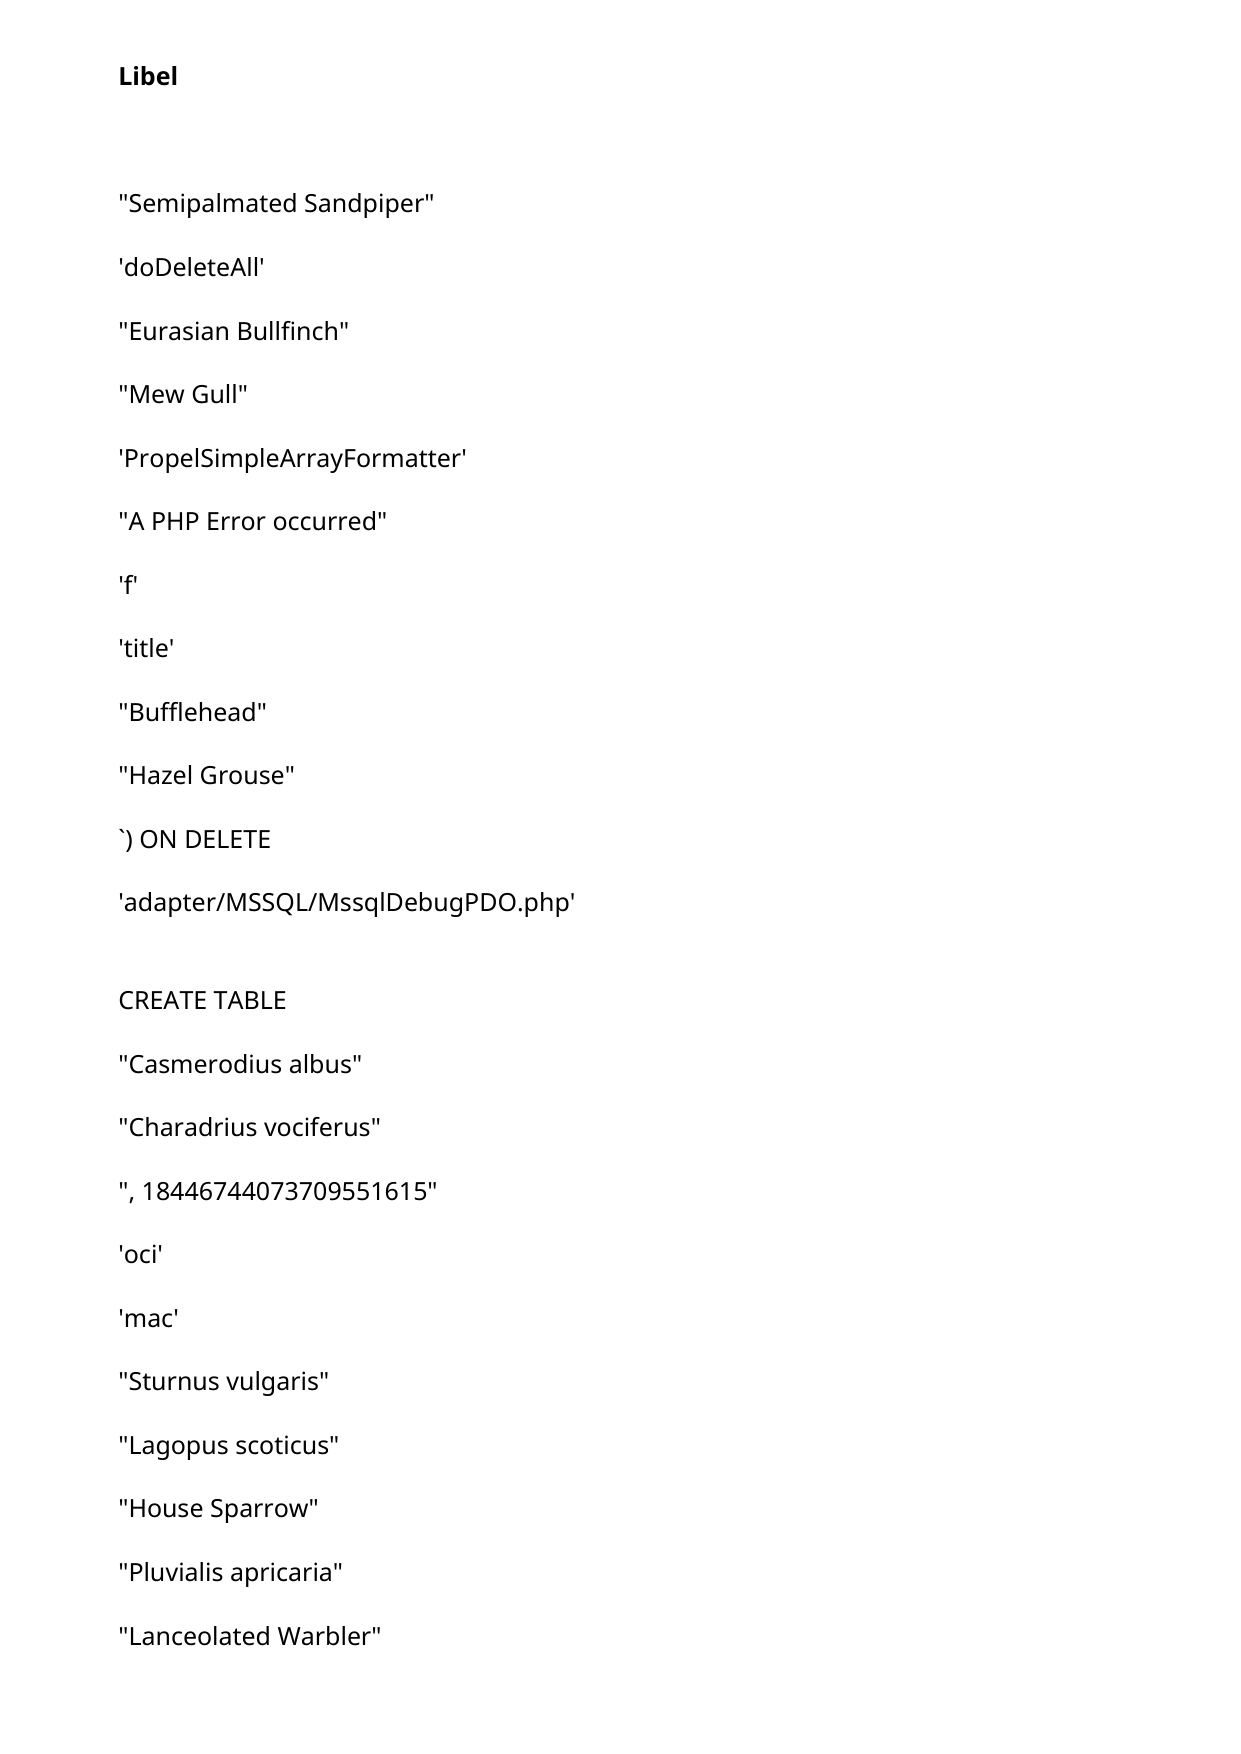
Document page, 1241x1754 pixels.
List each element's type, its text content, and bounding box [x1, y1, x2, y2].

table_cell "Mew Gull" [118, 377, 1240, 440]
table_cell 'adapter/MSSQL/MssqlDebugPDO.php' [118, 885, 1240, 949]
table_cell "Casmerodius albus" [118, 1046, 1240, 1110]
table_cell "Sturnus vulgaris" [118, 1364, 1240, 1427]
table_cell `) ON DELETE [118, 822, 1240, 885]
table_cell "Lanceolated Warbler" [118, 1618, 1240, 1682]
table_cell 'mac' [118, 1300, 1240, 1364]
table_cell "Lagopus scoticus" [118, 1428, 1240, 1491]
table_cell ", 18446744073709551615" [118, 1173, 1240, 1237]
table_cell 'PropelSimpleArrayFormatter' [118, 440, 1240, 504]
table_cell "Eurasian Bullfinch" [118, 313, 1240, 377]
table_cell [118, 123, 1240, 186]
table_cell 'doDeleteAll' [118, 250, 1240, 313]
table_cell 'title' [118, 631, 1240, 694]
table_cell "Hazel Grouse" [118, 758, 1240, 822]
table_cell "Charadrius vociferus" [118, 1110, 1240, 1173]
table_cell CREATE TABLE [118, 949, 1240, 1046]
table_cell "Semipalmated Sandpiper" [118, 186, 1240, 250]
table_cell "A PHP Error occurred" [118, 504, 1240, 567]
table_cell 'oci' [118, 1237, 1240, 1300]
table_cell "House Sparrow" [118, 1491, 1240, 1554]
table_cell "Pluvialis apricaria" [118, 1555, 1240, 1618]
table_cell 'f' [118, 568, 1240, 631]
table_header Libel [118, 59, 1240, 123]
table_cell "Bufflehead" [118, 695, 1240, 758]
